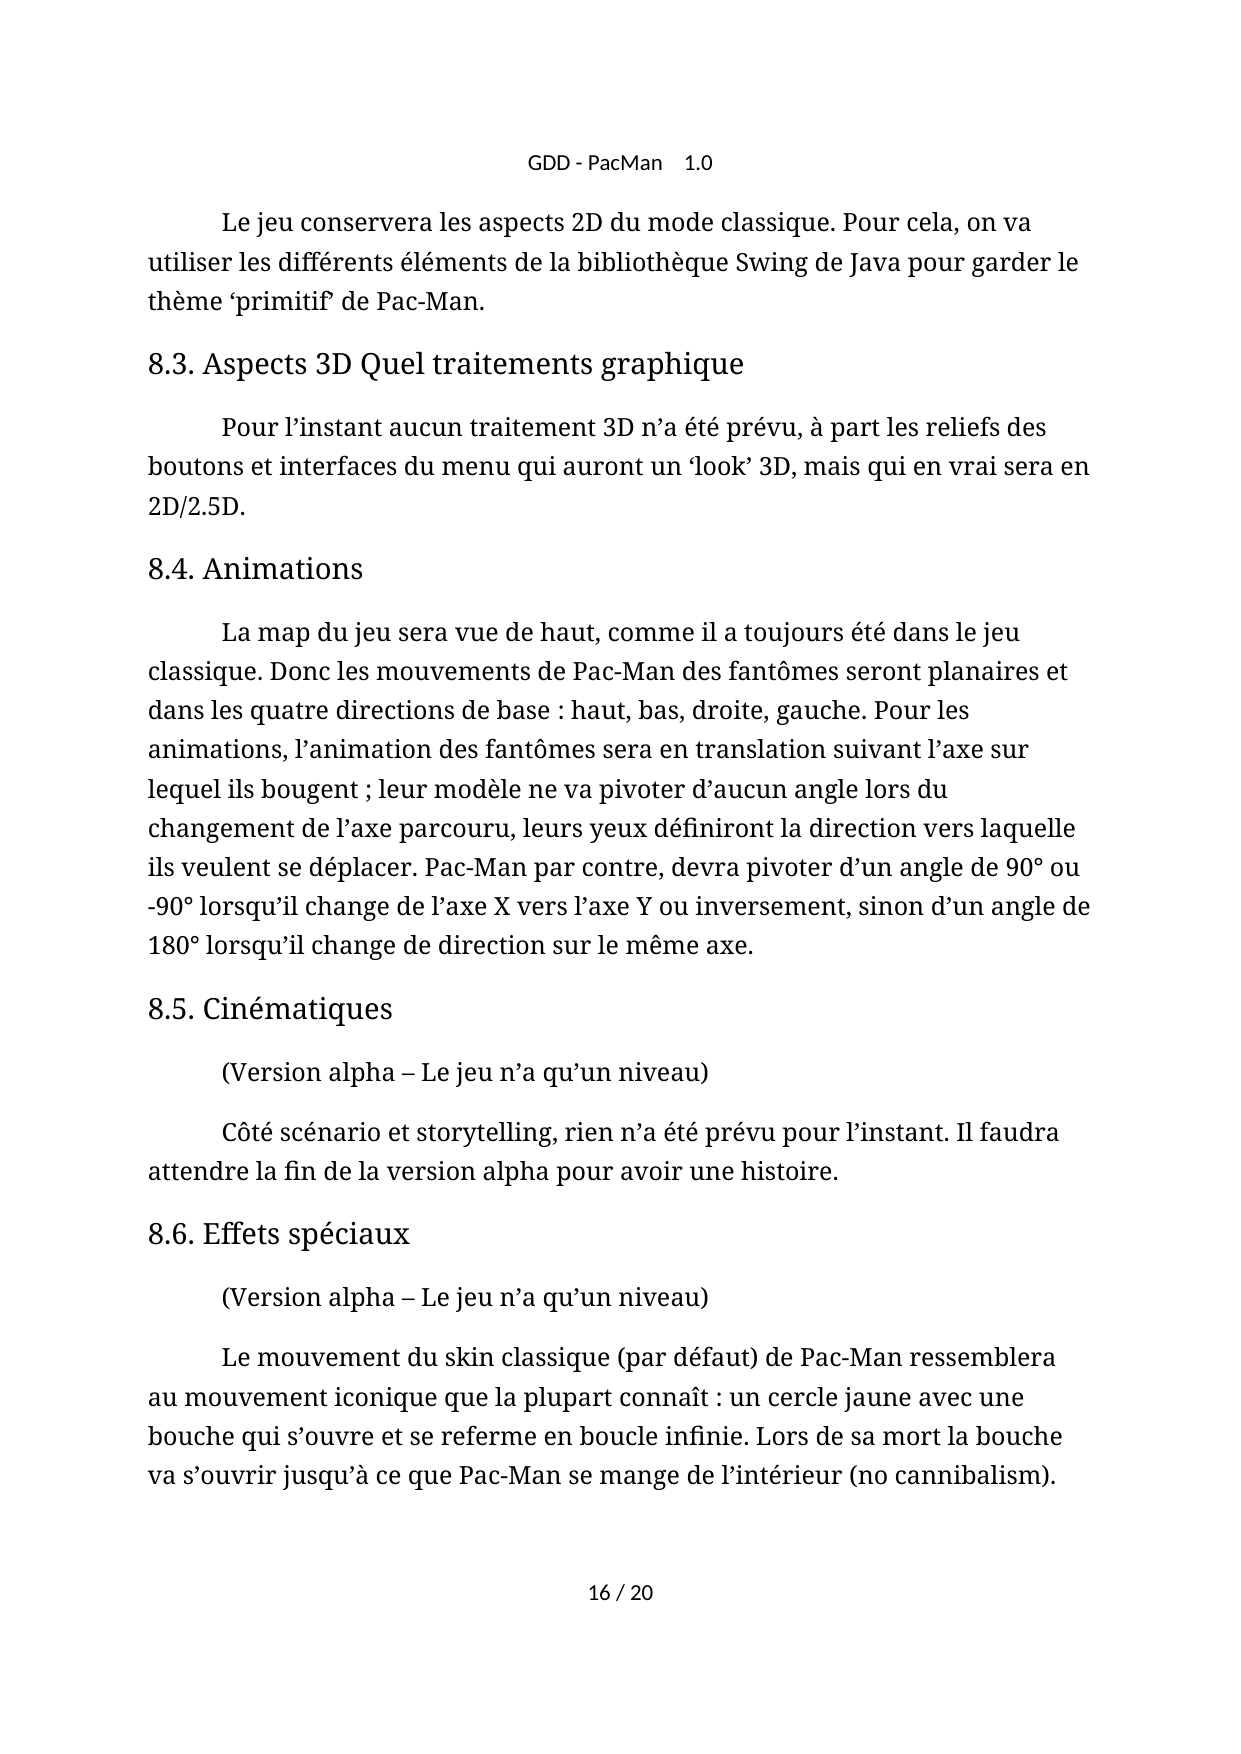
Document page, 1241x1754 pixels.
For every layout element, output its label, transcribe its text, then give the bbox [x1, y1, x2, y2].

text 8.6. Effets spéciaux [148, 1214, 1093, 1253]
text (Version alpha – Le jeu n’a qu’un niveau) [148, 1280, 1093, 1314]
text Côté scénario et storytelling, rien n’a été prévu pour l’instant. Il faudra attendre la fin de la version alpha pour avoir une histoire. [148, 1114, 1093, 1188]
text 8.4. Animations [148, 548, 1093, 588]
text Le jeu conservera les aspects 2D du mode classique. Pour cela, on va utiliser les différents éléments de la bibliothèque Swing de Java pour garder le thème ‘primitif’ de Pac-Man. [148, 205, 1093, 317]
text Le mouvement du skin classique (par défaut) de Pac-Man ressemblera au mouvement iconique que la plupart connaît : un cercle jaune avec une bouche qui s’ouvre et se referme en boucle infinie. Lors de sa mort la bouche va s’ouvrir jusqu’à ce que Pac-Man se mange de l’intérieur (no cannibalism). [148, 1340, 1093, 1492]
text La map du jeu sera vue de haut, comme il a toujours été dans le jeu classique. Donc les mouvements de Pac-Man des fantômes seront planaires et dans les quatre directions de base : haut, bas, droite, gauche. Pour les animations, l’animation des fantômes sera en translation suivant l’axe sur lequel ils bougent ; leur modèle ne va pivoter d’aucun angle lors du changement de l’axe parcouru, leurs yeux définiront la direction vers laquelle ils veulent se déplacer. Pac-Man par contre, devra pivoter d’un angle de 90° ou -90° lorsqu’il change de l’axe X vers l’axe Y ou inversement, sinon d’un angle de 180° lorsqu’il change de direction sur le même axe. [148, 615, 1093, 962]
text 8.3. Aspects 3D Quel traitements graphique [148, 343, 1093, 383]
text 8.5. Cinématiques [148, 988, 1093, 1028]
text (Version alpha – Le jeu n’a qu’un niveau) [148, 1054, 1093, 1088]
text Pour l’instant aucun traitement 3D n’a été prévu, à part les reliefs des boutons et interfaces du menu qui auront un ‘look’ 3D, mais qui en vrai sera en 2D/2.5D. [148, 410, 1093, 522]
